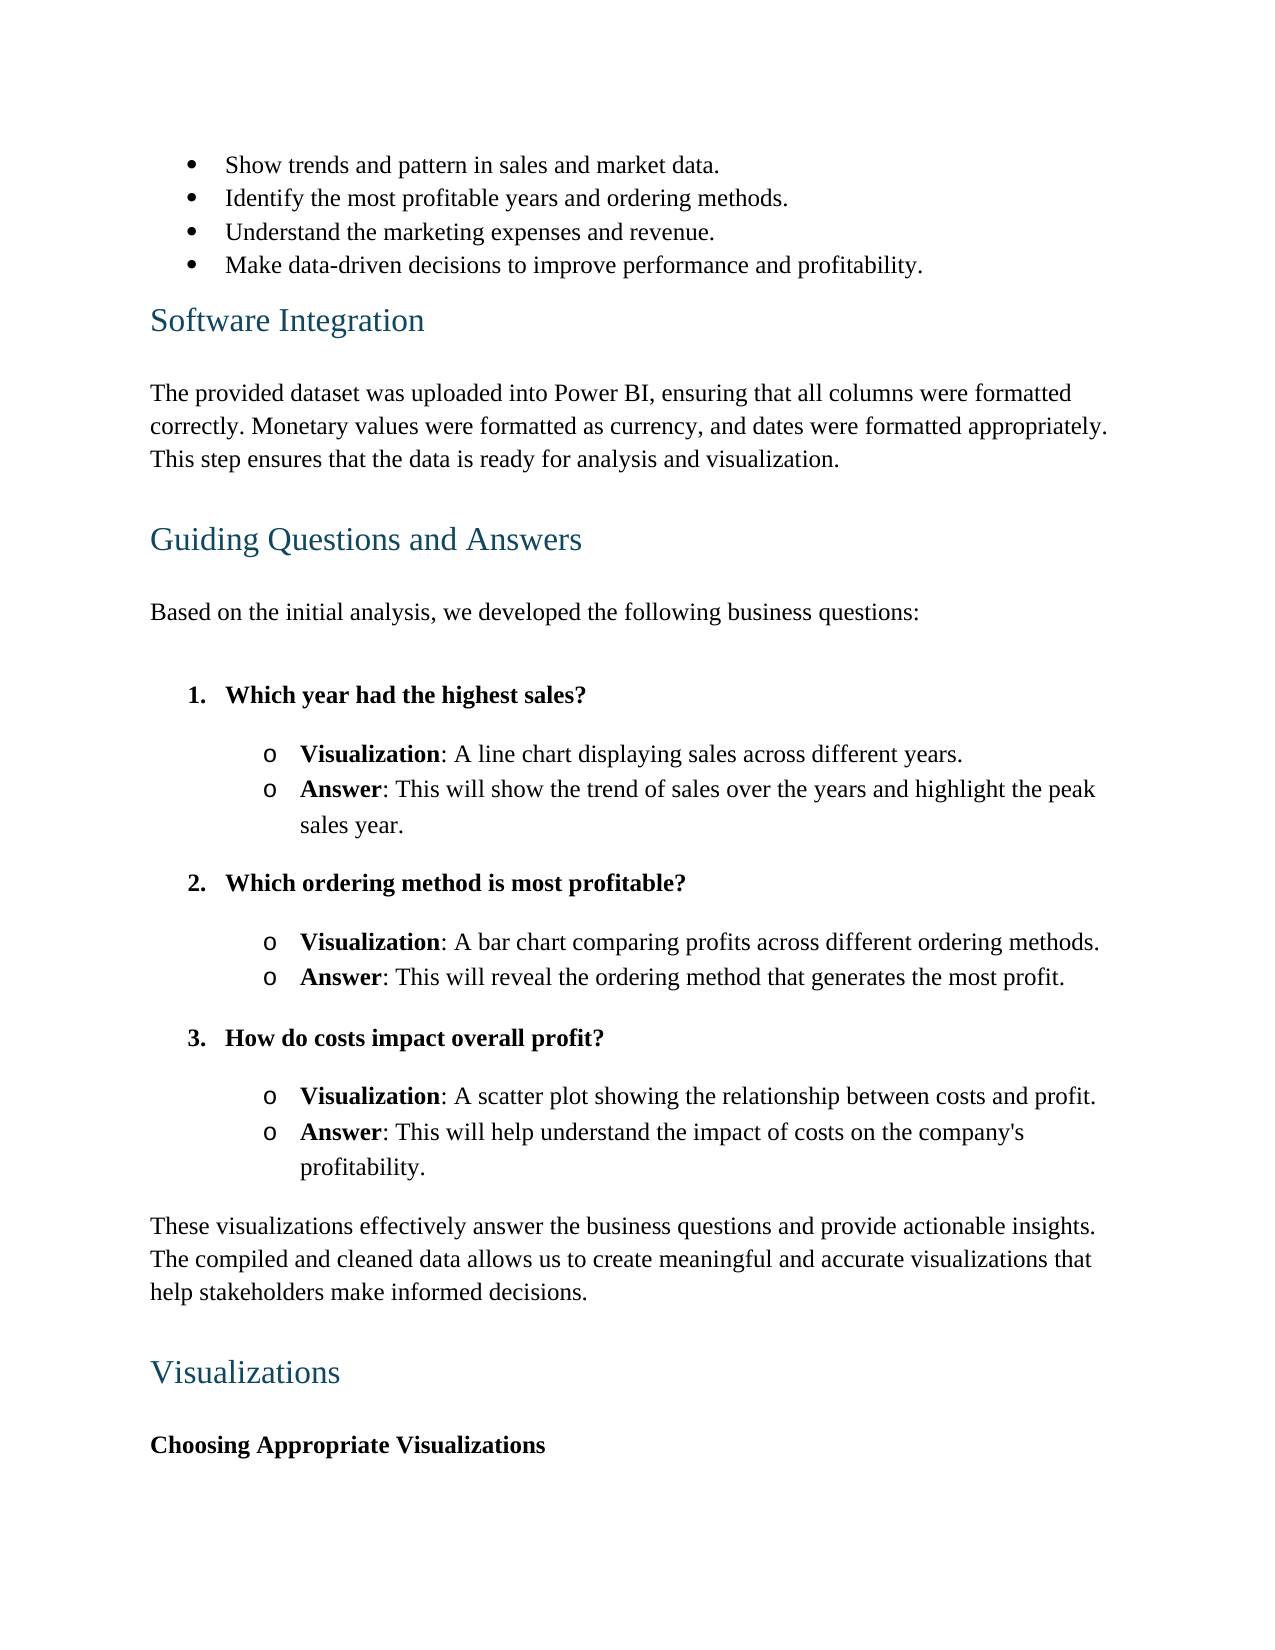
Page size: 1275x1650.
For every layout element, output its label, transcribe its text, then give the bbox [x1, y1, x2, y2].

text Choosing Appropriate Visualizations [150, 1430, 1125, 1459]
list Answer: This will show the trend of sales over the years and highlight the peak sales year. [262, 774, 1125, 839]
list Answer: This will help understand the impact of costs on the company's profitability. [262, 1117, 1125, 1181]
text The provided dataset was uploaded into Power BI, ensuring that all columns were formatted correctly. Monetary values were formatted as currency, and dates were formatted appropriately. This step ensures that the data is ready for analysis and visualization. [150, 378, 1125, 473]
list Understand the marketing expenses and revenue. [187, 217, 1125, 245]
text Based on the initial analysis, we developed the following business questions: [150, 597, 1125, 626]
list Visualization: A scatter plot showing the relationship between costs and profit. [262, 1081, 1125, 1112]
text These visualizations effectively answer the business questions and provide actionable insights. The compiled and cleaned data allows us to create meaningful and accurate visualizations that help stakeholders make informed decisions. [150, 1211, 1125, 1306]
list How do costs impact overall profit? [187, 1023, 1125, 1052]
subtitle Visualizations [150, 1352, 1125, 1391]
list Which ordering method is most profitable? [187, 868, 1125, 897]
list Show trends and pattern in sales and market data. [187, 150, 1125, 179]
list Answer: This will reveal the ordering method that generates the most profit. [262, 962, 1125, 993]
subtitle Software Integration [150, 300, 1125, 338]
list Identify the most profitable years and ordering methods. [187, 183, 1125, 212]
list Make data-driven decisions to improve performance and profitability. [187, 250, 1125, 279]
subtitle Guiding Questions and Answers [150, 519, 1125, 558]
list Which year had the highest sales? [187, 680, 1125, 709]
list Visualization: A bar chart comparing profits across different ordering methods. [262, 927, 1125, 957]
list Visualization: A line chart displaying sales across different years. [262, 739, 1125, 769]
